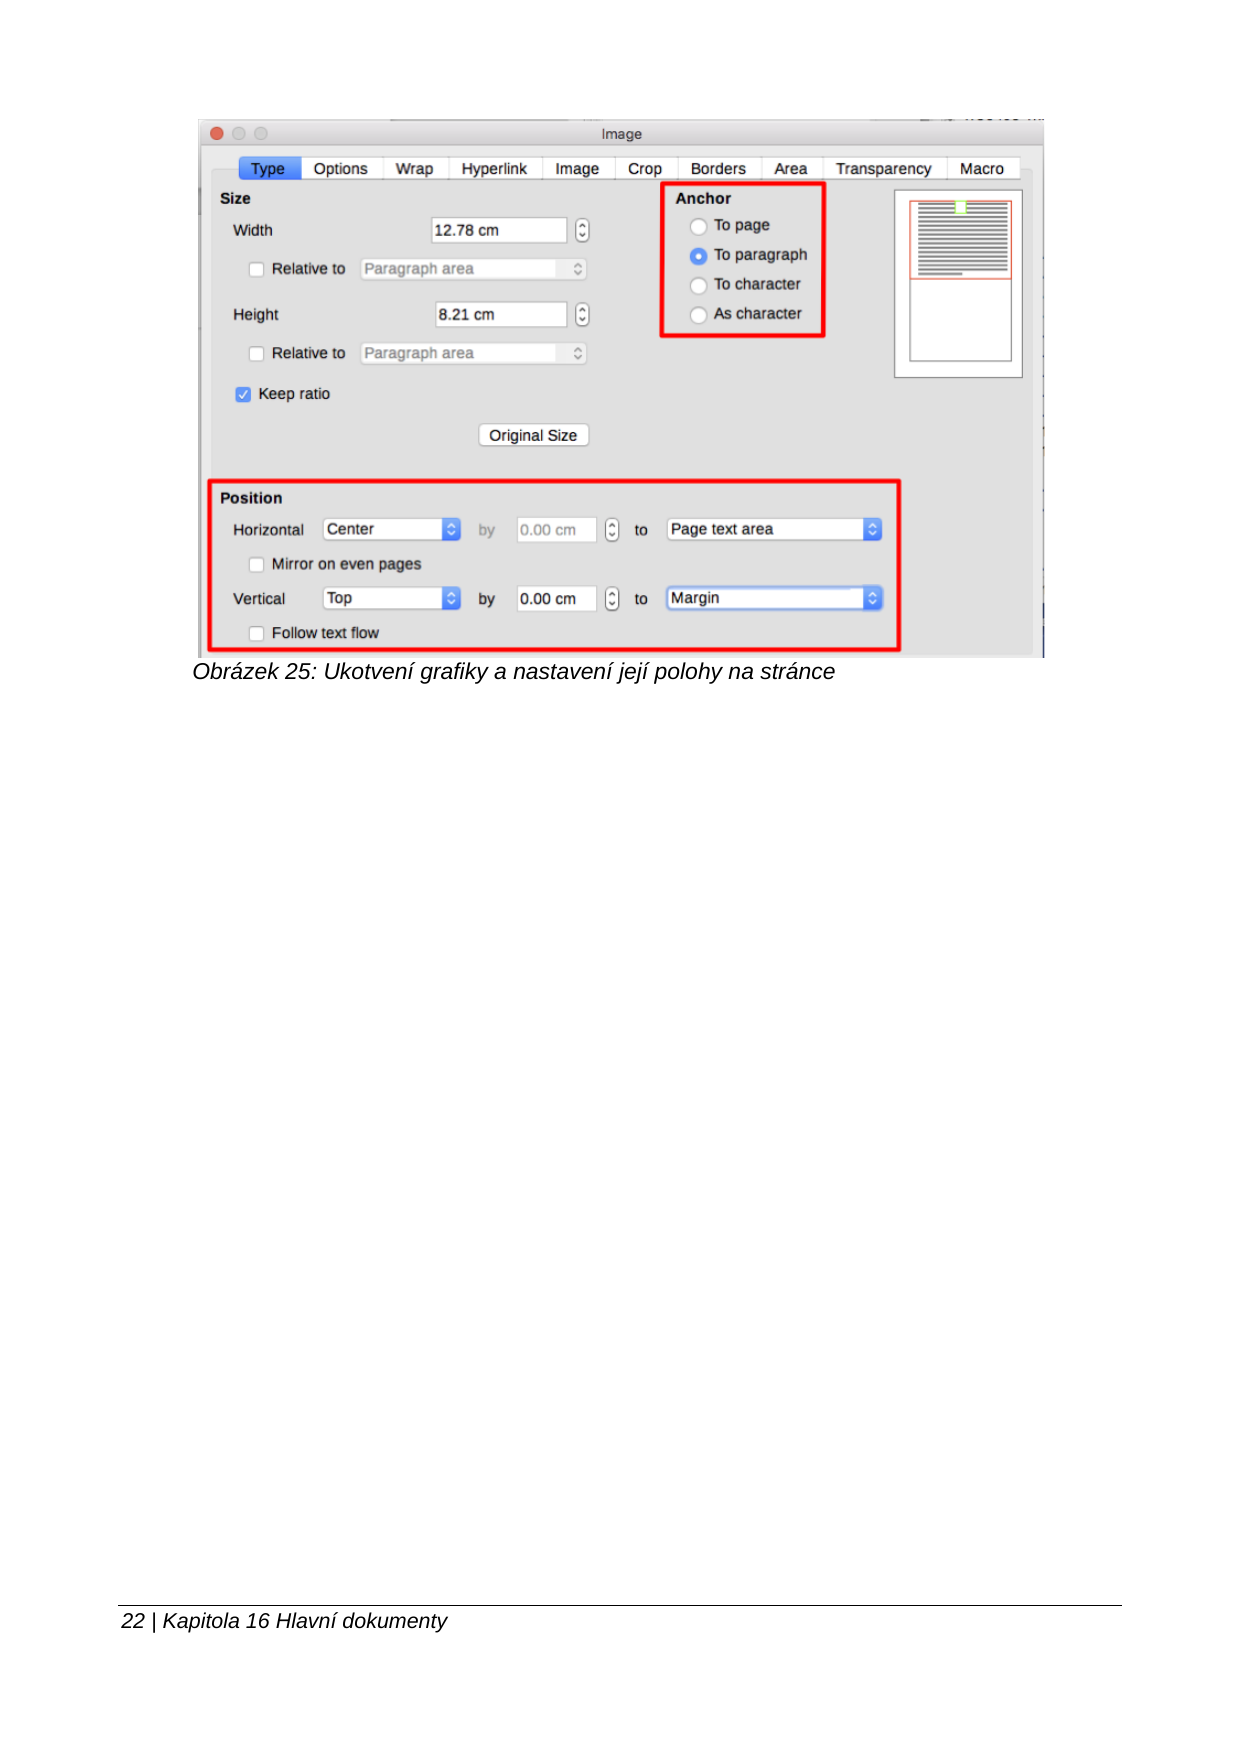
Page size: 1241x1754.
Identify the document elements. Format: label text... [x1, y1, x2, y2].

text Obrázek 25: Ukotvení grafiky a nastavení její polohy na stránce [192, 118, 1048, 684]
picture [197, 118, 1045, 658]
